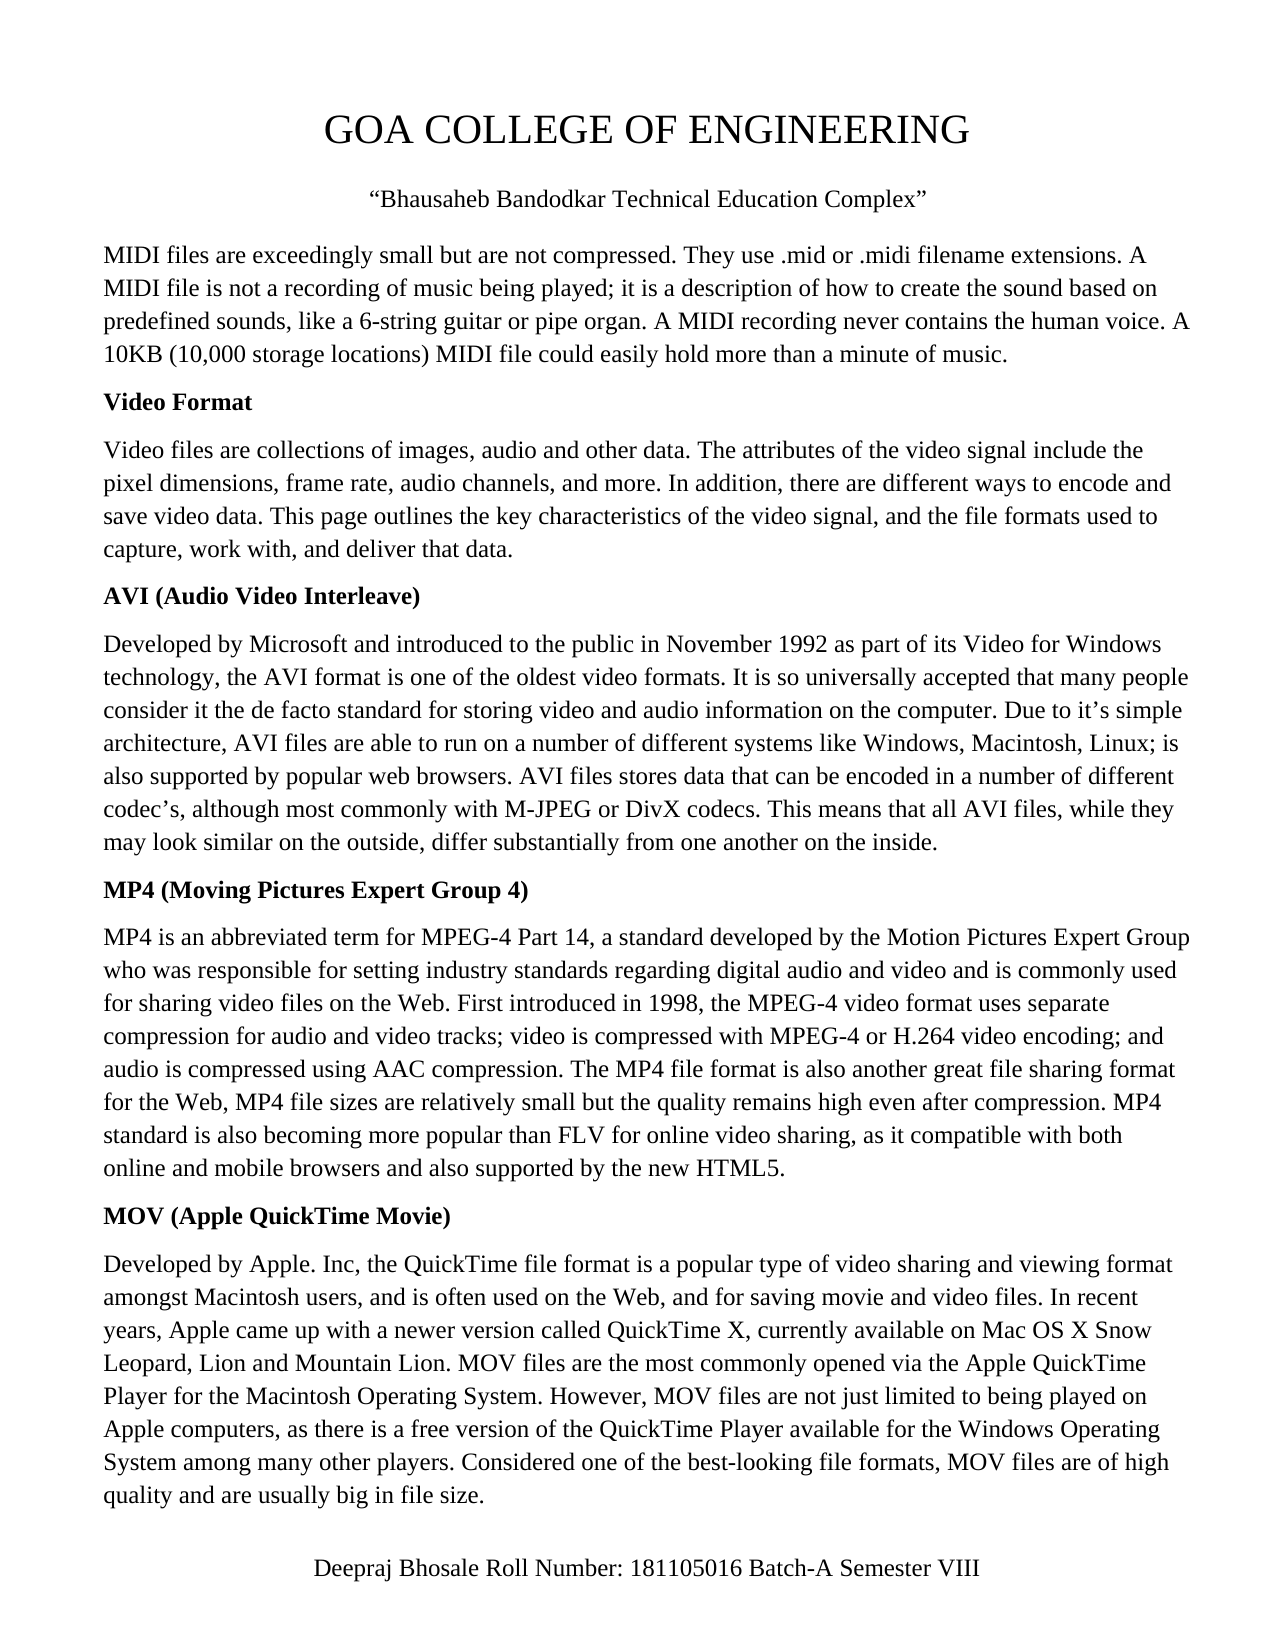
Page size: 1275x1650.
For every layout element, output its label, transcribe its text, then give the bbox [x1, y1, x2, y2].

text MOV (Apple QuickTime Movie) [103, 1201, 1191, 1230]
text MP4 (Moving Pictures Expert Group 4) [103, 875, 1191, 903]
text Developed by Apple. Inc, the QuickTime file format is a popular type of video sharing and viewing format amongst Macintosh users, and is often used on the Web, and for saving movie and video files. In recent years, Apple came up with a newer version called QuickTime X, currently available on Mac OS X Snow Leopard, Lion and Mountain Lion. MOV files are the most commonly opened via the Apple QuickTime Player for the Macintosh Operating System. However, MOV files are not just limited to being played on Apple computers, as there is a free version of the QuickTime Player available for the Windows Operating System among many other players. Considered one of the best-looking file formats, MOV files are of high quality and are usually big in file size. [103, 1249, 1191, 1508]
text Video Format [103, 387, 1191, 416]
text MP4 is an abbreviated term for MPEG-4 Part 14, a standard developed by the Motion Pictures Expert Group who was responsible for setting industry standards regarding digital audio and video and is commonly used for sharing video files on the Web. First introduced in 1998, the MPEG-4 video format uses separate compression for audio and video tracks; video is compressed with MPEG-4 or H.264 video encoding; and audio is compressed using AAC compression. The MP4 file format is also another great file sharing format for the Web, MP4 file sizes are relatively small but the quality remains high even after compression. MP4 standard is also becoming more popular than FLV for online video sharing, as it compatible with both online and mobile browsers and also supported by the new HTML5. [103, 922, 1191, 1182]
text MIDI files are exceedingly small but are not compressed. They use .mid or .midi filename extensions. A MIDI file is not a recording of music being played; it is a description of how to create the sound based on predefined sounds, like a 6-string guitar or pipe organ. A MIDI recording never contains the human voice. A 10KB (10,000 storage locations) MIDI file could easily hold more than a minute of music. [103, 240, 1191, 368]
text Developed by Microsoft and introduced to the public in November 1992 as part of its Video for Windows technology, the AVI format is one of the oldest video formats. It is so universally accepted that many people consider it the de facto standard for storing video and audio information on the computer. Due to it’s simple architecture, AVI files are able to run on a number of different systems like Windows, Macintosh, Linux; is also supported by popular web browsers. AVI files stores data that can be encoded in a number of different codec’s, although most commonly with M-JPEG or DivX codecs. This means that all AVI files, while they may look similar on the outside, differ substantially from one another on the inside. [103, 629, 1191, 856]
text AVI (Audio Video Interleave) [103, 581, 1191, 610]
text Video files are collections of images, audio and other data. The attributes of the video signal include the pixel dimensions, frame rate, audio channels, and more. In addition, there are different ways to encode and save video data. This page outlines the key characteristics of the video signal, and the file formats used to capture, work with, and deliver that data. [103, 435, 1191, 562]
